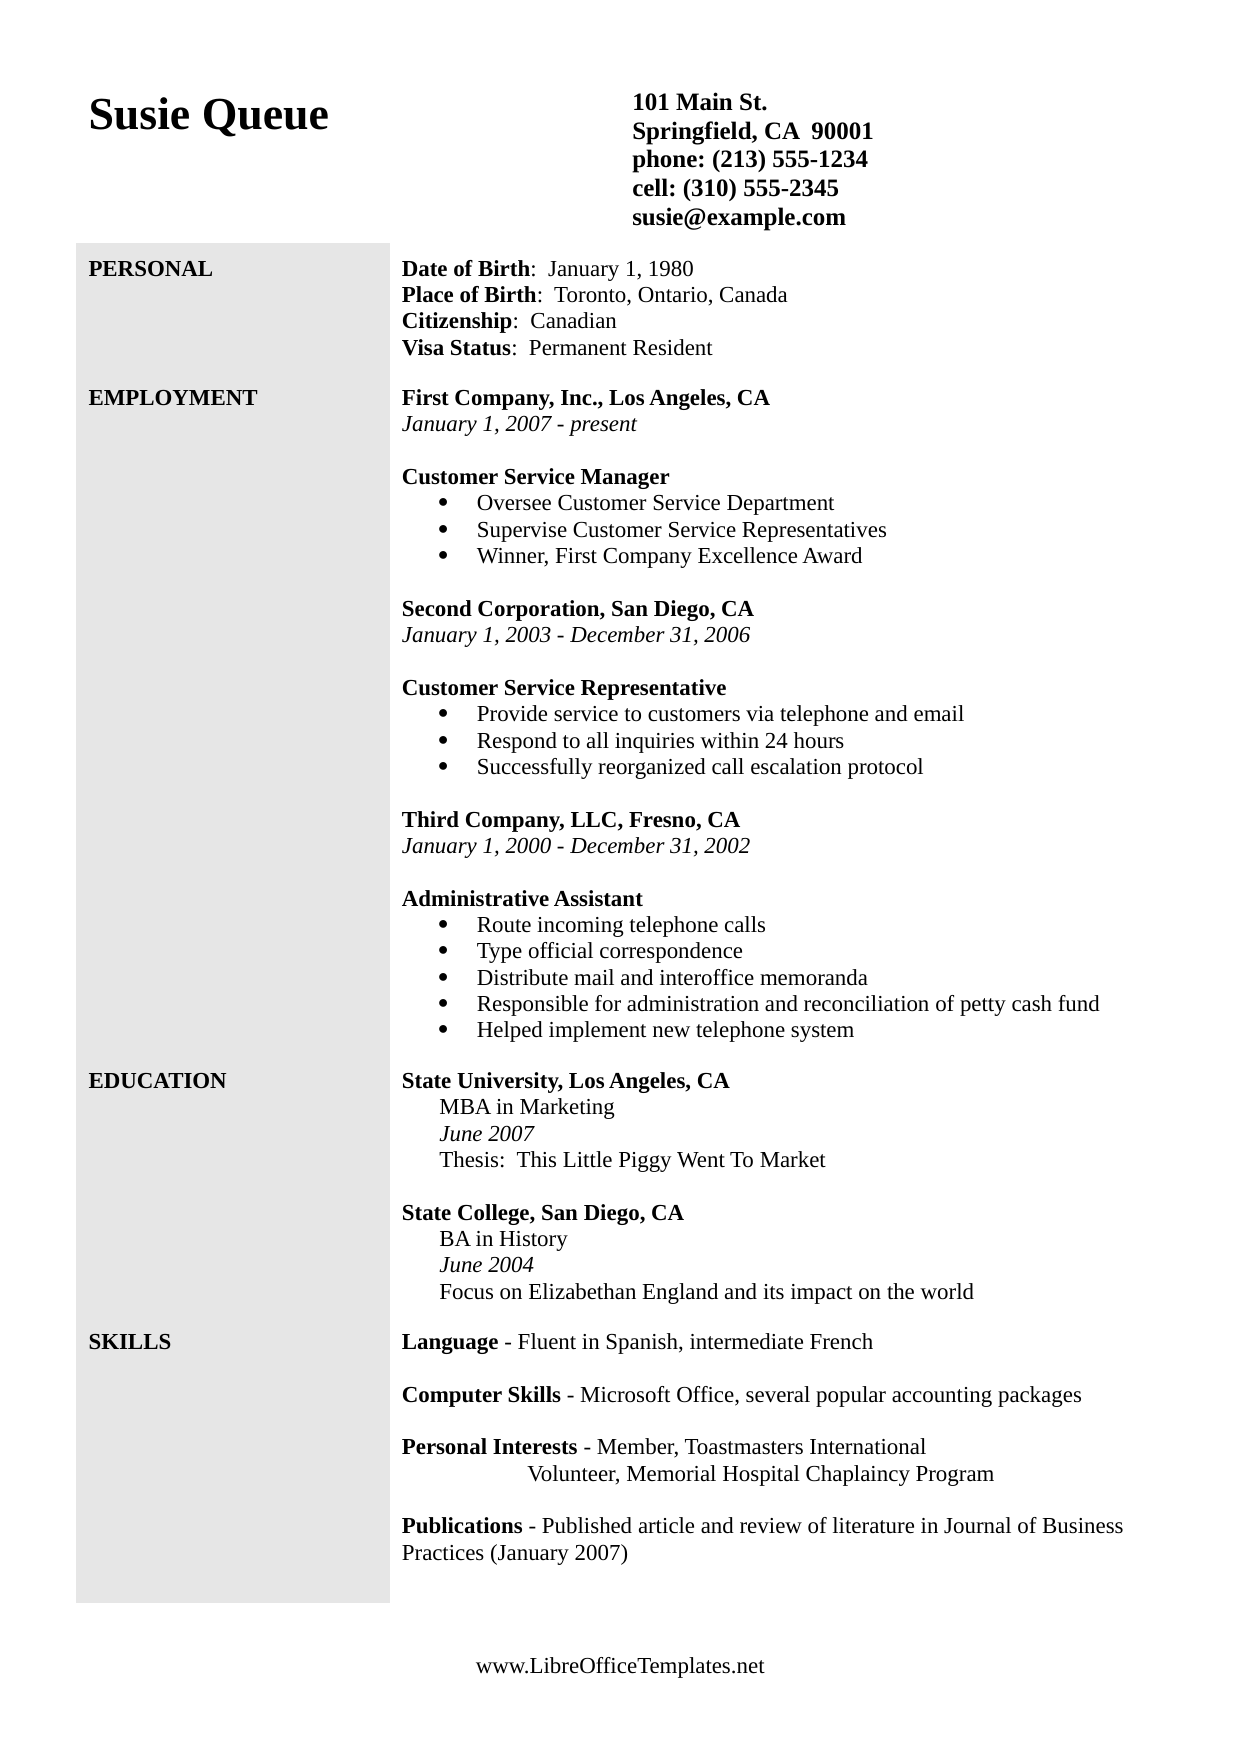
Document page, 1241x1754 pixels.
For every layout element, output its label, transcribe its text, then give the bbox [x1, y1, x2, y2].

table_cell PERSONAL [76, 243, 390, 372]
table_header Susie Queue [76, 75, 620, 243]
table_cell EDUCATION [76, 1055, 390, 1316]
table_cell First Company, Inc., Los Angeles, CA January 1, 2007 - present Customer Service Manager Oversee Customer Service Department Supervise Customer Service Representatives Winner, First Company Excellence Award Second Corporation, San Diego, CA January 1, 2003 - December 31, 2006 Customer Service Representative Provide service to customers via telephone and email Respond to all inquiries within 24 hours Successfully reorganized call escalation protocol Third Company, LLC, Fresno, CA January 1, 2000 - December 31, 2002 Administrative Assistant Route incoming telephone calls Type official correspondence Distribute mail and interoffice memoranda Responsible for administration and reconciliation of petty cash fund Helped implement new telephone system [390, 372, 1164, 1055]
table_cell Language - Fluent in Spanish, intermediate French Computer Skills - Microsoft Office, several popular accounting packages Personal Interests - Member, Toastmasters International Volunteer, Memorial Hospital Chaplaincy Program Publications - Published article and review of literature in Journal of Business Practices (January 2007) [390, 1316, 1164, 1603]
table_cell State University, Los Angeles, CA MBA in Marketing June 2007 Thesis: This Little Piggy Went To Market State College, San Diego, CA BA in History June 2004 Focus on Elizabethan England and its impact on the world [390, 1055, 1164, 1316]
table_cell EMPLOYMENT [76, 372, 390, 1055]
table_cell SKILLS [76, 1316, 390, 1603]
table_cell Date of Birth: January 1, 1980 Place of Birth: Toronto, Ontario, Canada Citizenship: Canadian Visa Status: Permanent Resident [390, 243, 1164, 372]
table_header 101 Main St. Springfield, CA 90001 phone: (213) 555-1234 cell: (310) 555-2345 susie@example.com [620, 75, 1164, 243]
